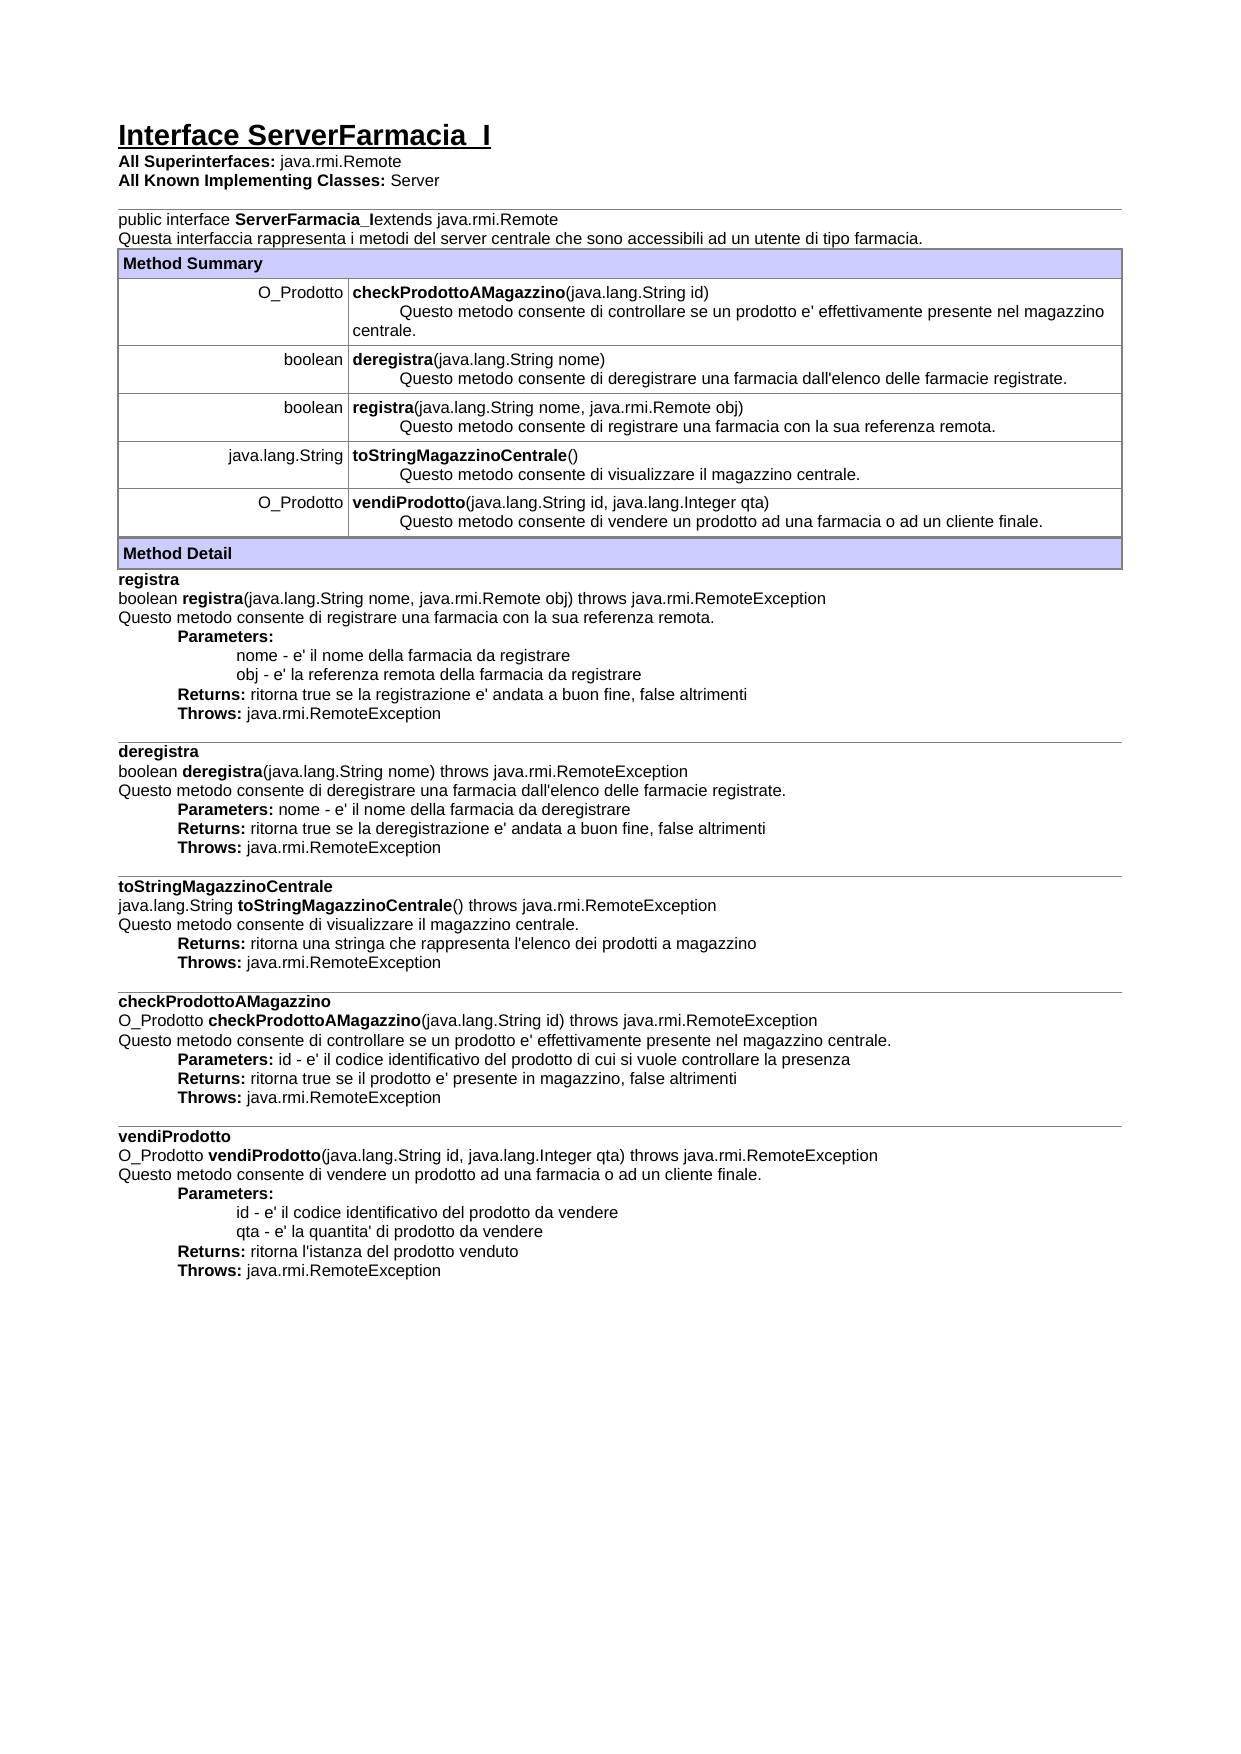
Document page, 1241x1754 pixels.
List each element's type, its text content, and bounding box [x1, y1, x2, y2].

subtitle Parameters: id - e' il codice identificativo del prodotto di cui si vuole controllare la presenza [177, 1049, 1122, 1069]
text Interface ServerFarmacia_I [118, 118, 1122, 152]
table_cell O_Prodotto [119, 489, 348, 536]
list Questo metodo consente di visualizzare il magazzino centrale. [118, 915, 1122, 934]
text boolean registra(java.lang.String nome, java.rmi.Remote obj) throws java.rmi.RemoteException [118, 588, 1122, 608]
subtitle Parameters: [177, 1184, 1122, 1203]
table_cell toStringMagazzinoCentrale() Questo metodo consente di visualizzare il magazzino centrale. [349, 442, 1121, 488]
subtitle deregistra [118, 743, 1122, 761]
table_header Method Detail [119, 539, 1121, 568]
list Questo metodo consente di controllare se un prodotto e' effettivamente presente nel magazzino centrale. [118, 1030, 1122, 1049]
subtitle All Known Implementing Classes: Server [118, 171, 1122, 190]
subtitle All Superinterfaces: java.rmi.Remote [118, 152, 1122, 171]
subtitle registra [118, 570, 1122, 588]
text O_Prodotto checkProdottoAMagazzino(java.lang.String id) throws java.rmi.RemoteException [118, 1011, 1122, 1030]
list Questo metodo consente di vendere un prodotto ad una farmacia o ad un cliente finale. [118, 1165, 1122, 1184]
list id - e' il codice identificativo del prodotto da vendere [236, 1203, 1122, 1222]
subtitle Throws: java.rmi.RemoteException [177, 838, 1122, 857]
table_cell O_Prodotto [119, 279, 348, 345]
table_cell vendiProdotto(java.lang.String id, java.lang.Integer qta) Questo metodo consente di vendere un prodotto ad una farmacia o ad un cliente finale. [349, 489, 1121, 536]
subtitle Returns: ritorna true se la registrazione e' andata a buon fine, false altrimenti [177, 684, 1122, 703]
table_cell registra(java.lang.String nome, java.rmi.Remote obj) Questo metodo consente di registrare una farmacia con la sua referenza remota. [349, 394, 1121, 441]
subtitle Throws: java.rmi.RemoteException [177, 1261, 1122, 1280]
list qta - e' la quantita' di prodotto da vendere [236, 1222, 1122, 1241]
subtitle toStringMagazzinoCentrale [118, 877, 1122, 896]
table_header Method Summary [119, 250, 1121, 278]
table_cell boolean [119, 346, 348, 393]
subtitle Returns: ritorna l'istanza del prodotto venduto [177, 1241, 1122, 1261]
table_cell java.lang.String [119, 442, 348, 488]
list Questo metodo consente di deregistrare una farmacia dall'elenco delle farmacie registrate. [118, 781, 1122, 800]
subtitle Returns: ritorna true se la deregistrazione e' andata a buon fine, false altrimenti [177, 819, 1122, 838]
list obj - e' la referenza remota della farmacia da registrare [236, 665, 1122, 684]
list Questo metodo consente di registrare una farmacia con la sua referenza remota. [118, 608, 1122, 627]
subtitle Parameters: [177, 627, 1122, 646]
text Questa interfaccia rappresenta i metodi del server centrale che sono accessibili ad un utente di tipo farmacia. [118, 229, 1122, 248]
subtitle Returns: ritorna true se il prodotto e' presente in magazzino, false altrimenti [177, 1069, 1122, 1088]
subtitle vendiProdotto [118, 1127, 1122, 1146]
text java.lang.String toStringMagazzinoCentrale() throws java.rmi.RemoteException [118, 896, 1122, 915]
subtitle Throws: java.rmi.RemoteException [177, 953, 1122, 972]
subtitle Returns: ritorna una stringa che rappresenta l'elenco dei prodotti a magazzino [177, 934, 1122, 953]
list nome - e' il nome della farmacia da registrare [236, 646, 1122, 665]
text public interface ServerFarmacia_Iextends java.rmi.Remote [118, 210, 1122, 229]
text boolean deregistra(java.lang.String nome) throws java.rmi.RemoteException [118, 761, 1122, 781]
subtitle Throws: java.rmi.RemoteException [177, 1088, 1122, 1107]
subtitle Throws: java.rmi.RemoteException [177, 703, 1122, 723]
subtitle Parameters: nome - e' il nome della farmacia da deregistrare [177, 800, 1122, 819]
table_cell boolean [119, 394, 348, 441]
text O_Prodotto vendiProdotto(java.lang.String id, java.lang.Integer qta) throws java.rmi.RemoteException [118, 1146, 1122, 1165]
subtitle checkProdottoAMagazzino [118, 993, 1122, 1011]
table_cell checkProdottoAMagazzino(java.lang.String id) Questo metodo consente di controllare se un prodotto e' effettivamente presente nel magazzino centrale. [349, 279, 1121, 345]
table_cell deregistra(java.lang.String nome) Questo metodo consente di deregistrare una farmacia dall'elenco delle farmacie registrate. [349, 346, 1121, 393]
